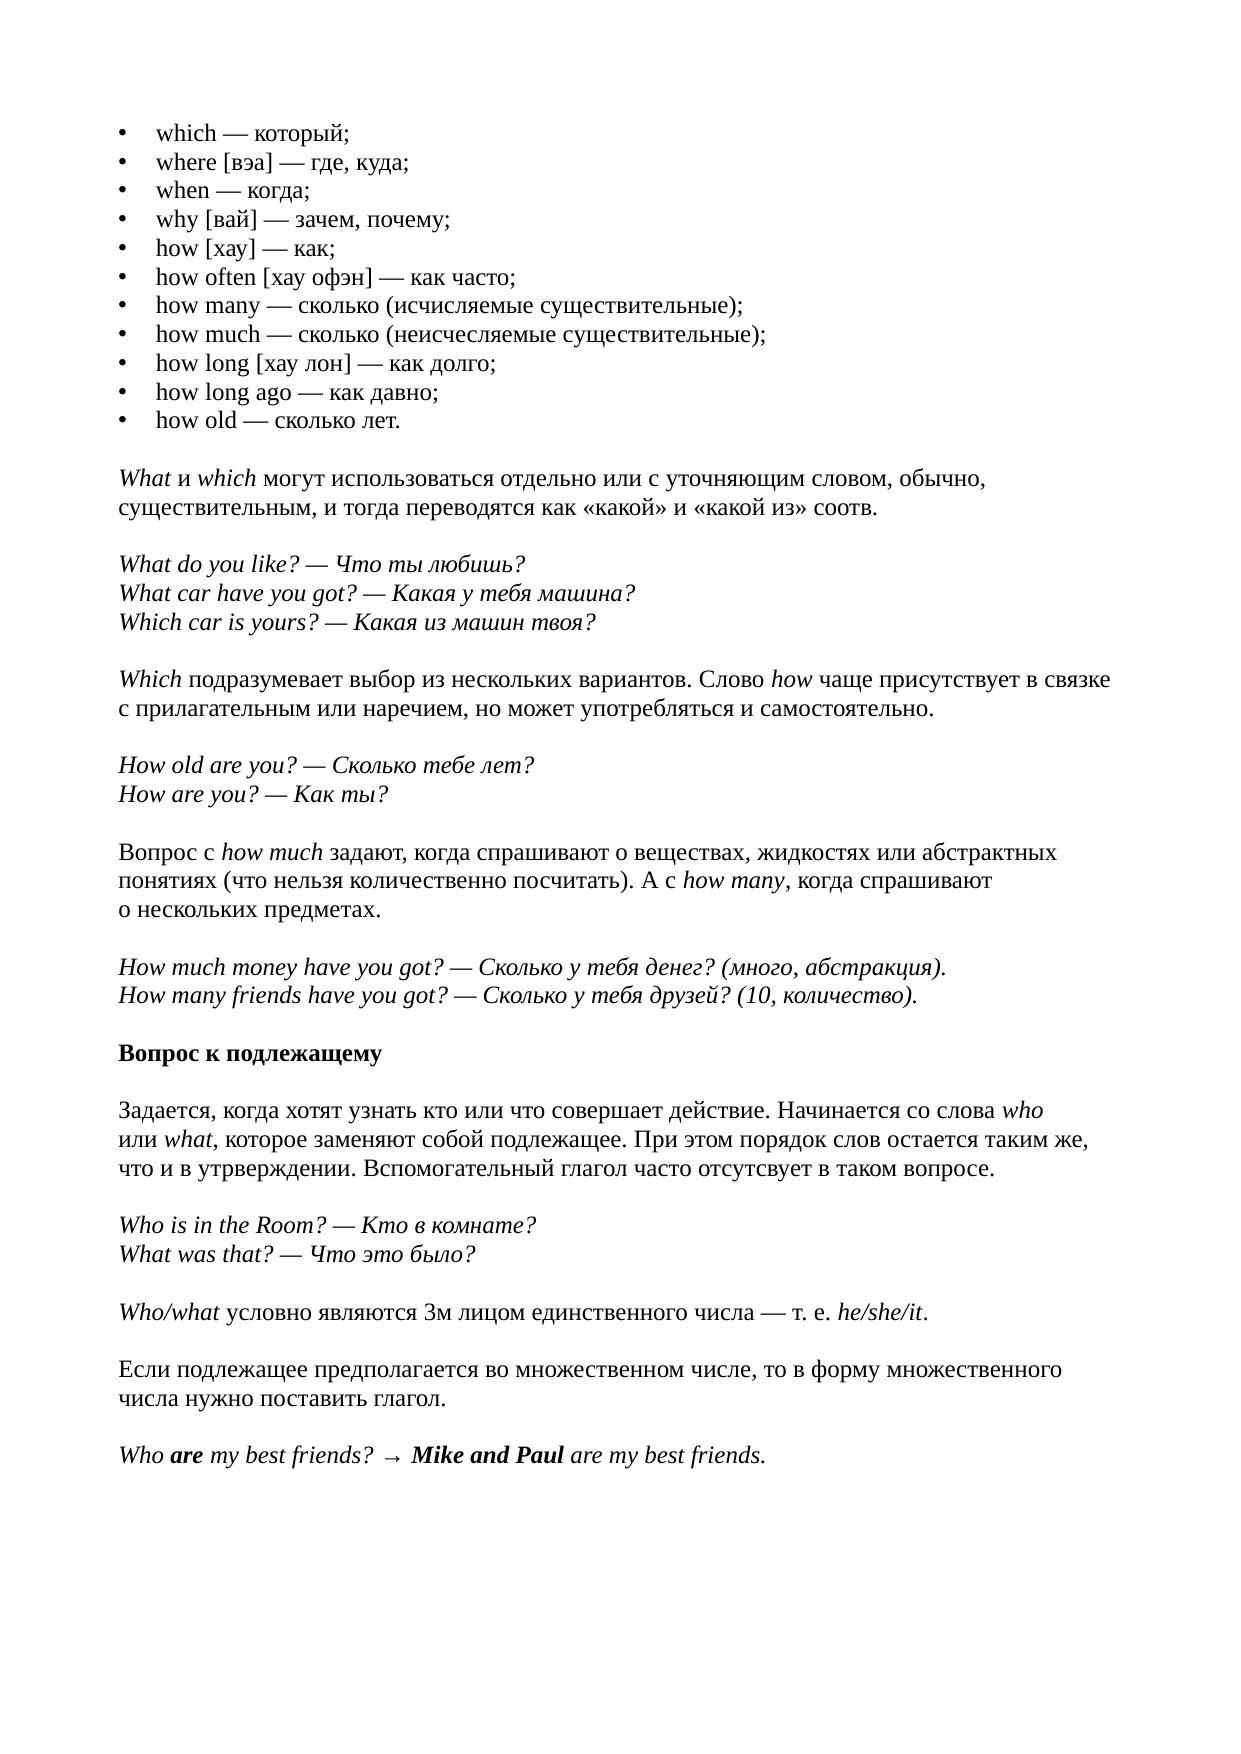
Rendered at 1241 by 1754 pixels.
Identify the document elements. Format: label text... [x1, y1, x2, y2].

text Вопрос с how much задают, когда спрашивают о веществах, жидкостях или абстрактных понятиях (что нельзя количественно посчитать). А с how many, когда спрашивают [118, 837, 1122, 894]
text How are you? — Как ты? [118, 779, 1122, 808]
list how long [хау лон] — как долго; [118, 348, 1122, 377]
text Which car is yours? — Какая из машин твоя? [118, 607, 1122, 636]
text Если подлежащее предполагается во множественном числе, то в форму множественного числа нужно поставить глагол. [118, 1354, 1122, 1412]
list how old — сколько лет. [118, 406, 1122, 434]
text What и which могут использоваться отдельно или с уточняющим словом, обычно, существительным, и тогда переводятся как «какой» и «какой из» соотв. [118, 463, 1122, 521]
text What was that? — Что это было? [118, 1239, 1122, 1268]
text How many friends have you got? — Сколько у тебя друзей? (10, количество). [118, 981, 1122, 1009]
text How old are you? — Сколько тебе лет? [118, 751, 1122, 779]
text Задается, когда хотят узнать кто или что совершает действие. Начинается со слова who [118, 1096, 1122, 1124]
text How much money have you got? — Сколько у тебя денег? (много, абстракция). [118, 952, 1122, 981]
list how much — сколько (неисчесляемые существительные); [118, 319, 1122, 348]
text What do you like? — Что ты любишь? [118, 549, 1122, 578]
list when — когда; [118, 176, 1122, 204]
list how long ago — как давно; [118, 377, 1122, 406]
list how [хау] — как; [118, 233, 1122, 262]
list how many — сколько (исчисляемые существительные); [118, 291, 1122, 319]
text о нескольких предметах. [118, 894, 1122, 923]
list how often [хау офэн] — как часто; [118, 262, 1122, 291]
list which — который; [118, 118, 1122, 147]
text Who are my best friends? → Mike and Paul are my best friends. [118, 1441, 1122, 1469]
text What car have you got? — Какая у тебя машина? [118, 578, 1122, 607]
list why [вай] — зачем, почему; [118, 204, 1122, 233]
text Who is in the Room? — Кто в комнате? [118, 1211, 1122, 1239]
list where [вэа] — где, куда; [118, 147, 1122, 176]
text или what, которое заменяют собой подлежащее. При этом порядок слов остается таким же, что и в утрверждении. Вспомогательный глагол часто отсутсвует в таком вопросе. [118, 1124, 1122, 1182]
text Which подразумевает выбор из нескольких вариантов. Слово how чаще присутствует в связке с прилагательным или наречием, но может употребляться и самостоятельно. [118, 664, 1122, 722]
text Вопрос к подлежащему [118, 1038, 1122, 1067]
text Who/what условно являются 3м лицом единственного числа — т. е. he/she/it. [118, 1297, 1122, 1326]
